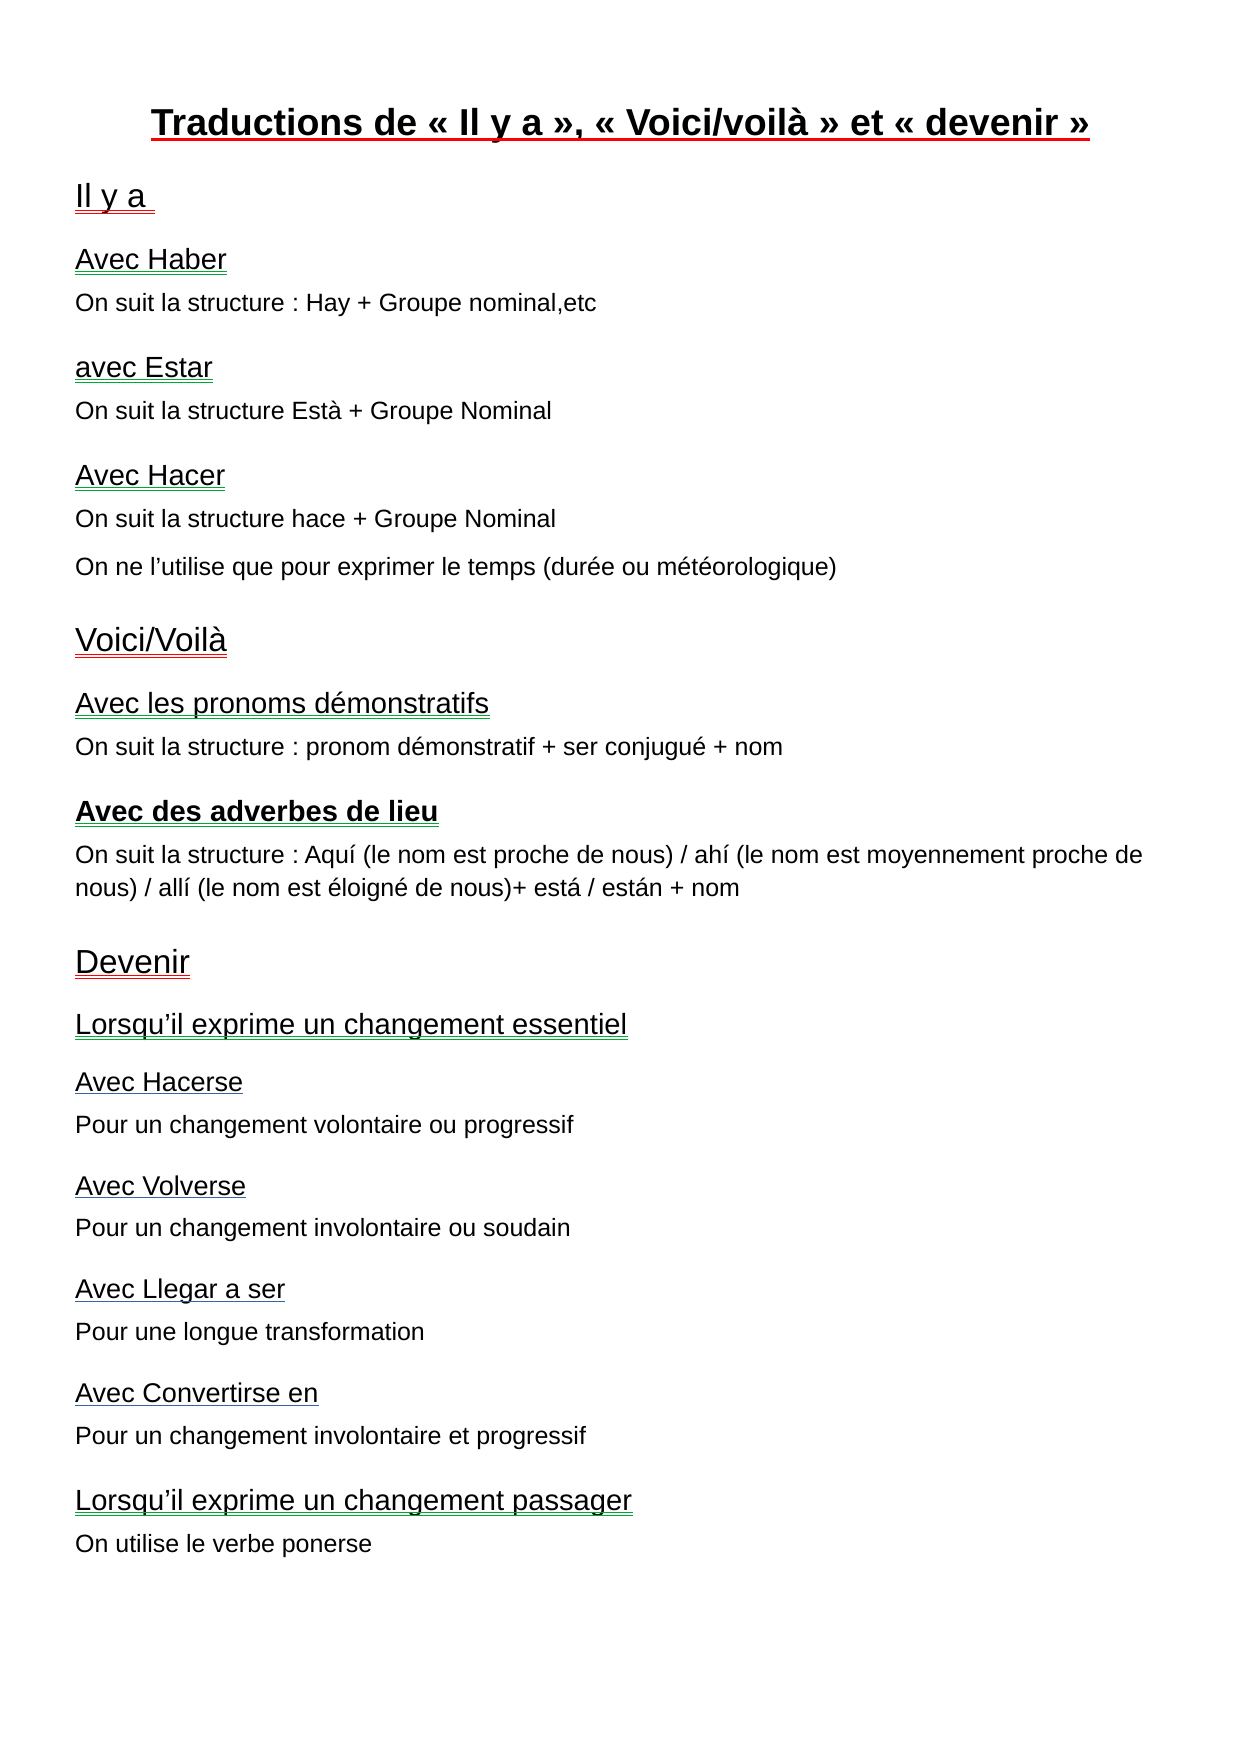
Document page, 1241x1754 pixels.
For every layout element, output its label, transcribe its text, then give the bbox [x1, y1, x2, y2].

subtitle Avec Hacer [75, 458, 1165, 492]
text Pour un changement involontaire ou soudain [75, 1213, 1165, 1242]
text On suit la structure : Aquí (le nom est proche de nous) / ahí (le nom est moyennement proche de nous) / allí (le nom est éloigné de nous)+ está / están + nom [75, 840, 1165, 902]
subtitle Lorsqu’il exprime un changement passager [75, 1483, 1165, 1517]
subtitle Avec Haber [75, 242, 1165, 276]
subtitle Traductions de « Il y a », « Voici/voilà » et « devenir » [75, 100, 1165, 143]
text On utilise le verbe ponerse [75, 1529, 1165, 1558]
subtitle Avec Volverse [75, 1170, 1165, 1201]
text On suit la structure : Hay + Groupe nominal,etc [75, 288, 1165, 317]
subtitle Avec des adverbes de lieu [75, 794, 1165, 828]
text On suit la structure Està + Groupe Nominal [75, 396, 1165, 425]
subtitle Avec Convertirse en [75, 1377, 1165, 1409]
text On ne l’utilise que pour exprimer le temps (durée ou météorologique) [75, 552, 1165, 581]
text Pour une longue transformation [75, 1317, 1165, 1346]
text On suit la structure hace + Groupe Nominal [75, 504, 1165, 533]
subtitle avec Estar [75, 350, 1165, 384]
text Pour un changement involontaire et progressif [75, 1421, 1165, 1450]
subtitle Avec Hacerse [75, 1066, 1165, 1097]
subtitle Voici/Voilà [75, 621, 1165, 659]
subtitle Devenir [75, 942, 1165, 980]
text Pour un changement volontaire ou progressif [75, 1109, 1165, 1138]
subtitle Lorsqu’il exprime un changement essentiel [75, 1007, 1165, 1041]
subtitle Avec Llegar a ser [75, 1273, 1165, 1305]
subtitle Il y a [75, 176, 1165, 215]
subtitle Avec les pronoms démonstratifs [75, 686, 1165, 719]
text On suit la structure : pronom démonstratif + ser conjugué + nom [75, 732, 1165, 761]
